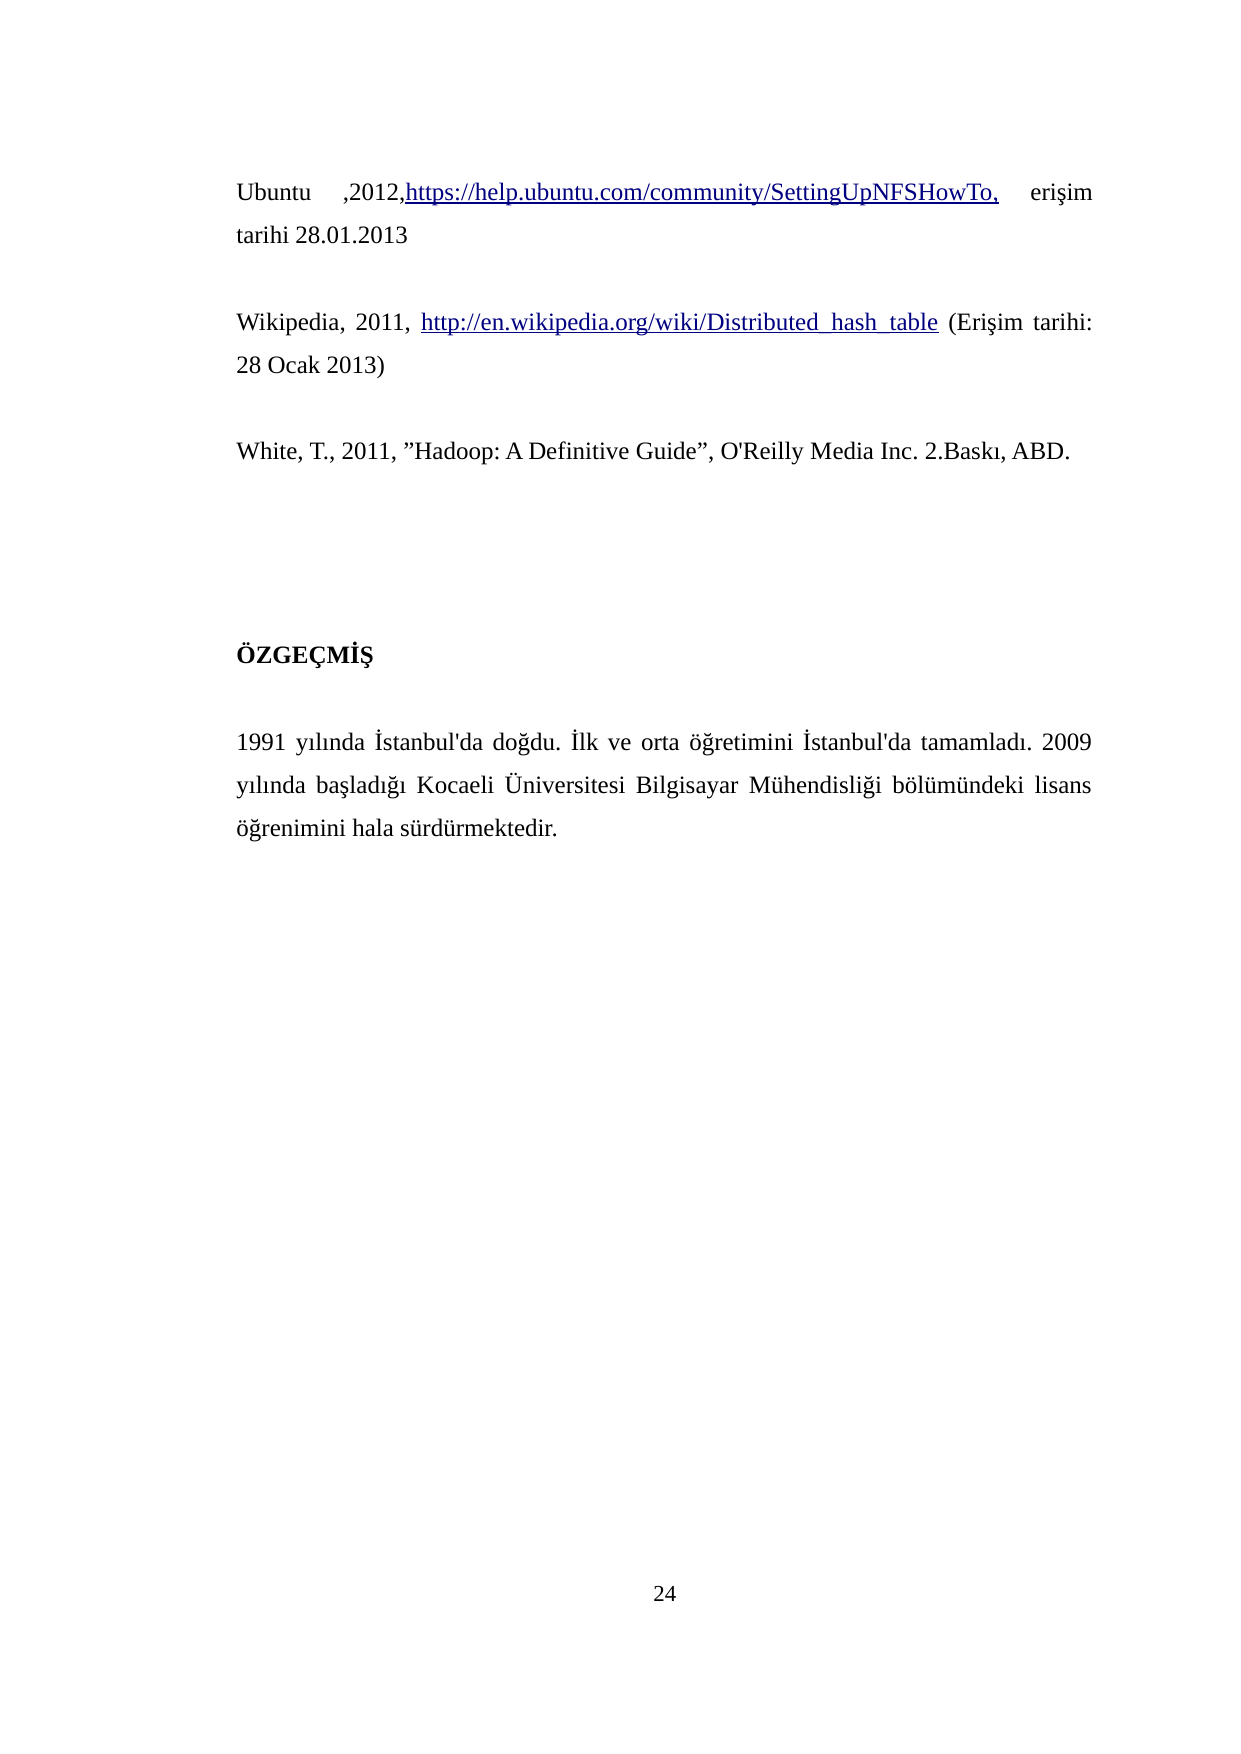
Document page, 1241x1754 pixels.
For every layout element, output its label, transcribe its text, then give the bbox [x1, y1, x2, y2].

text Wikipedia, 2011, http://en.wikipedia.org/wiki/Distributed_hash_table (Erişim tarihi: 28 Ocak 2013) [236, 307, 1093, 378]
text Ubuntu ,2012,https://help.ubuntu.com/community/SettingUpNFSHowTo, erişim tarihi 28.01.2013 [236, 177, 1093, 249]
text 1991 yılında İstanbul'da doğdu. İlk ve orta öğretimini İstanbul'da tamamladı. 2009 yılında başladığı Kocaeli Üniversitesi Bilgisayar Mühendisliği bölümündeki lisans öğrenimini hala sürdürmektedir. [236, 727, 1093, 842]
subtitle ÖZGEÇMİŞ [236, 640, 1093, 669]
text White, T., 2011, ”Hadoop: A Definitive Guide”, O'Reilly Media Inc. 2.Baskı, ABD. [236, 436, 1093, 465]
